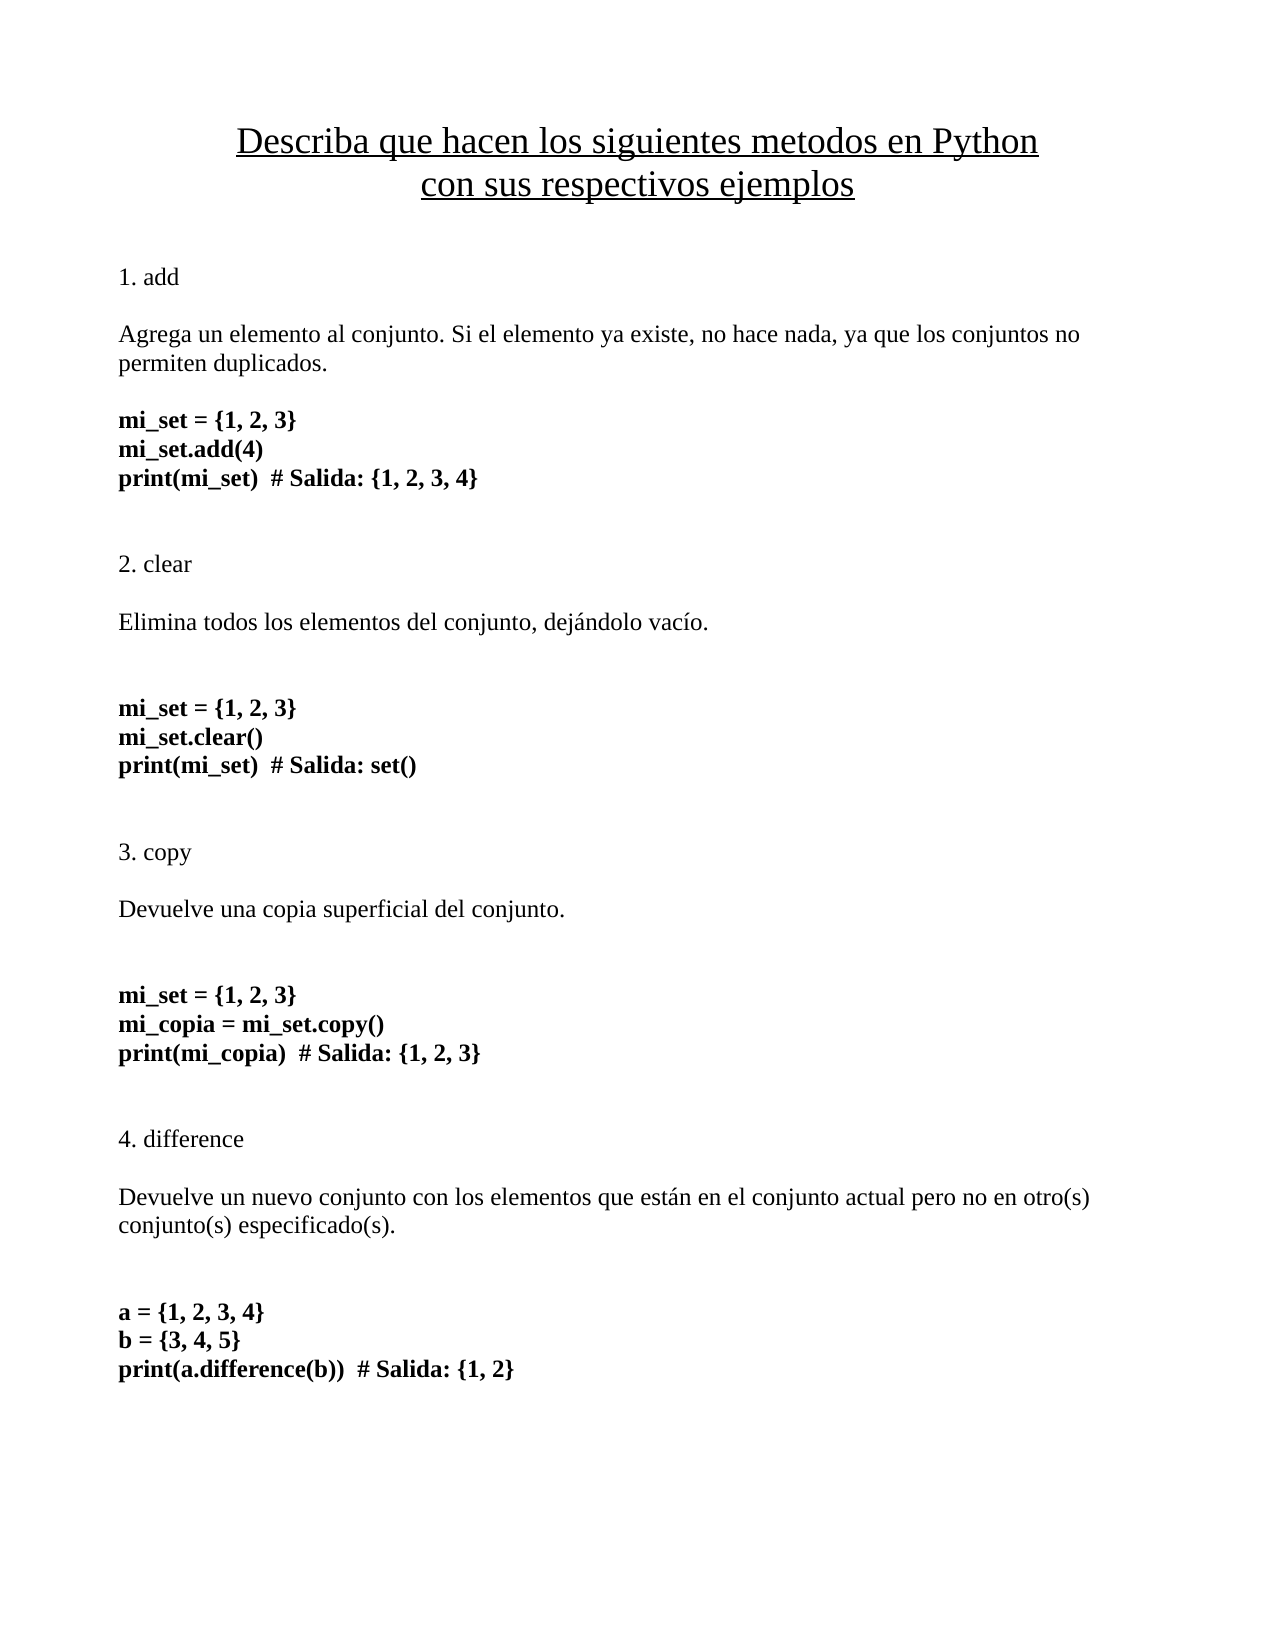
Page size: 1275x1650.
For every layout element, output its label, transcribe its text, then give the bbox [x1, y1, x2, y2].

text con sus respectivos ejemplos [118, 161, 1157, 204]
text mi_set = {1, 2, 3} [118, 406, 1157, 434]
text Describa que hacen los siguientes metodos en Python [118, 118, 1157, 161]
text Devuelve una copia superficial del conjunto. [118, 894, 1157, 923]
text mi_set.clear() [118, 722, 1157, 751]
text Agrega un elemento al conjunto. Si el elemento ya existe, no hace nada, ya que los conjuntos no permiten duplicados. [118, 319, 1157, 377]
text print(mi_set) # Salida: set() [118, 751, 1157, 779]
text 4. difference [118, 1124, 1157, 1153]
text mi_set.add(4) [118, 434, 1157, 463]
text print(a.difference(b)) # Salida: {1, 2} [118, 1354, 1157, 1383]
text mi_copia = mi_set.copy() [118, 1009, 1157, 1038]
text print(mi_copia) # Salida: {1, 2, 3} [118, 1038, 1157, 1067]
text 1. add [118, 262, 1157, 291]
text mi_set = {1, 2, 3} [118, 981, 1157, 1009]
text b = {3, 4, 5} [118, 1326, 1157, 1354]
text 3. copy [118, 837, 1157, 866]
text Elimina todos los elementos del conjunto, dejándolo vacío. [118, 607, 1157, 636]
text 2. clear [118, 549, 1157, 578]
text a = {1, 2, 3, 4} [118, 1297, 1157, 1326]
text mi_set = {1, 2, 3} [118, 693, 1157, 722]
text print(mi_set) # Salida: {1, 2, 3, 4} [118, 463, 1157, 492]
text Devuelve un nuevo conjunto con los elementos que están en el conjunto actual pero no en otro(s) conjunto(s) especificado(s). [118, 1182, 1157, 1239]
